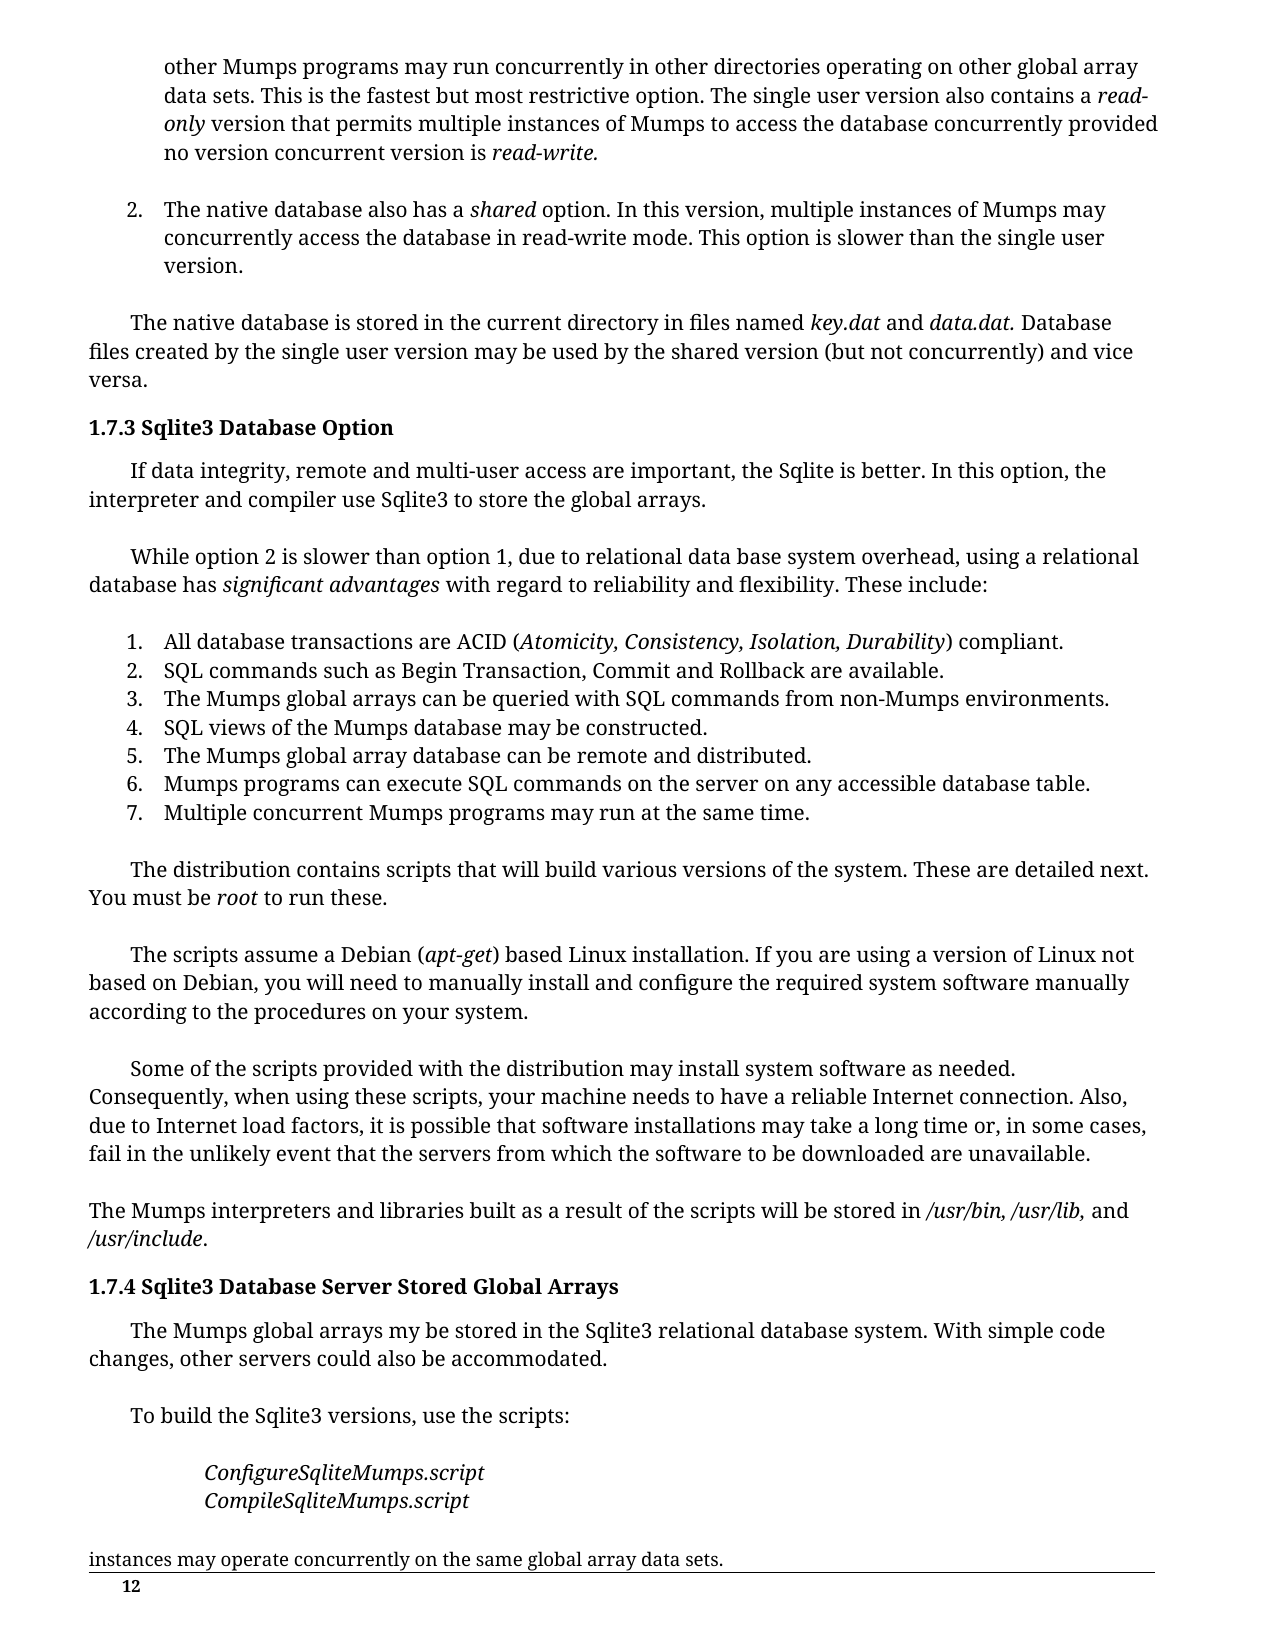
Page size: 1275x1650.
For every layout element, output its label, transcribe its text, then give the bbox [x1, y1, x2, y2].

text The Mumps global arrays my be stored in the Sqlite3 relational database system. With simple code changes, other servers could also be accommodated. [88, 1316, 1155, 1373]
text ConfigureSqliteMumps.script [162, 1458, 1155, 1486]
list The Mumps global array database can be remote and distributed. [126, 741, 1170, 769]
text To build the Sqlite3 versions, use the scripts: [88, 1401, 1155, 1429]
list SQL views of the Mumps database may be constructed. [126, 713, 1170, 741]
list Multiple concurrent Mumps programs may run at the same time. [126, 798, 1170, 826]
list The Mumps global arrays can be queried with SQL commands from non-Mumps environments. [126, 684, 1170, 713]
text The distribution contains scripts that will build various versions of the system. These are detailed next. You must be root to run these. [88, 855, 1155, 912]
list instances may operate concurrently on the same global array data sets. [88, 1546, 1155, 1572]
list The native database also has a shared option. In this version, multiple instances of Mumps may concurrently access the database in read-write mode. This option is slower than the single user version. [126, 195, 1170, 308]
text While option 2 is slower than option 1, due to relational data base system overhead, using a relational database has significant advantages with regard to reliability and flexibility. These include: [88, 542, 1155, 599]
text The scripts assume a Debian (apt-get) based Linux installation. If you are using a version of Linux not based on Debian, you will need to manually install and configure the required system software manually according to the procedures on your system. [88, 940, 1155, 1025]
text If data integrity, remote and multi-user access are important, the Sqlite is better. In this option, the interpreter and compiler use Sqlite3 to store the global arrays. [88, 457, 1155, 513]
text Some of the scripts provided with the distribution may install system software as needed. Consequently, when using these scripts, your machine needs to have a reliable Internet connection. Also, due to Internet load factors, it is possible that software installations may take a long time or, in some cases, fail in the unlikely event that the servers from which the software to be downloaded are unavailable. The Mumps interpreters and libraries built as a result of the scripts will be stored in /usr/bin, /usr/lib, and /usr/include. [88, 1054, 1155, 1253]
list All database transactions are ACID (Atomicity, Consistency, Isolation, Durability) compliant. [126, 627, 1170, 656]
list SQL commands such as Begin Transaction, Commit and Rollback are available. [126, 656, 1170, 684]
list Mumps programs can execute SQL commands on the server on any accessible database table. [126, 769, 1170, 798]
list other Mumps programs may run concurrently in other directories operating on other global array data sets. This is the fastest but most restrictive option. The single user version also contains a read-only version that permits multiple instances of Mumps to access the database concurrently provided no version concurrent version is read-write. [126, 52, 1170, 195]
subtitle Sqlite3 Database Server Stored Global Arrays [88, 1272, 1170, 1301]
text CompileSqliteMumps.script [162, 1486, 1155, 1515]
text The native database is stored in the current directory in files named key.dat and data.dat. Database files created by the single user version may be used by the shared version (but not concurrently) and vice versa. [88, 308, 1155, 394]
subtitle Sqlite3 Database Option [88, 413, 1170, 442]
